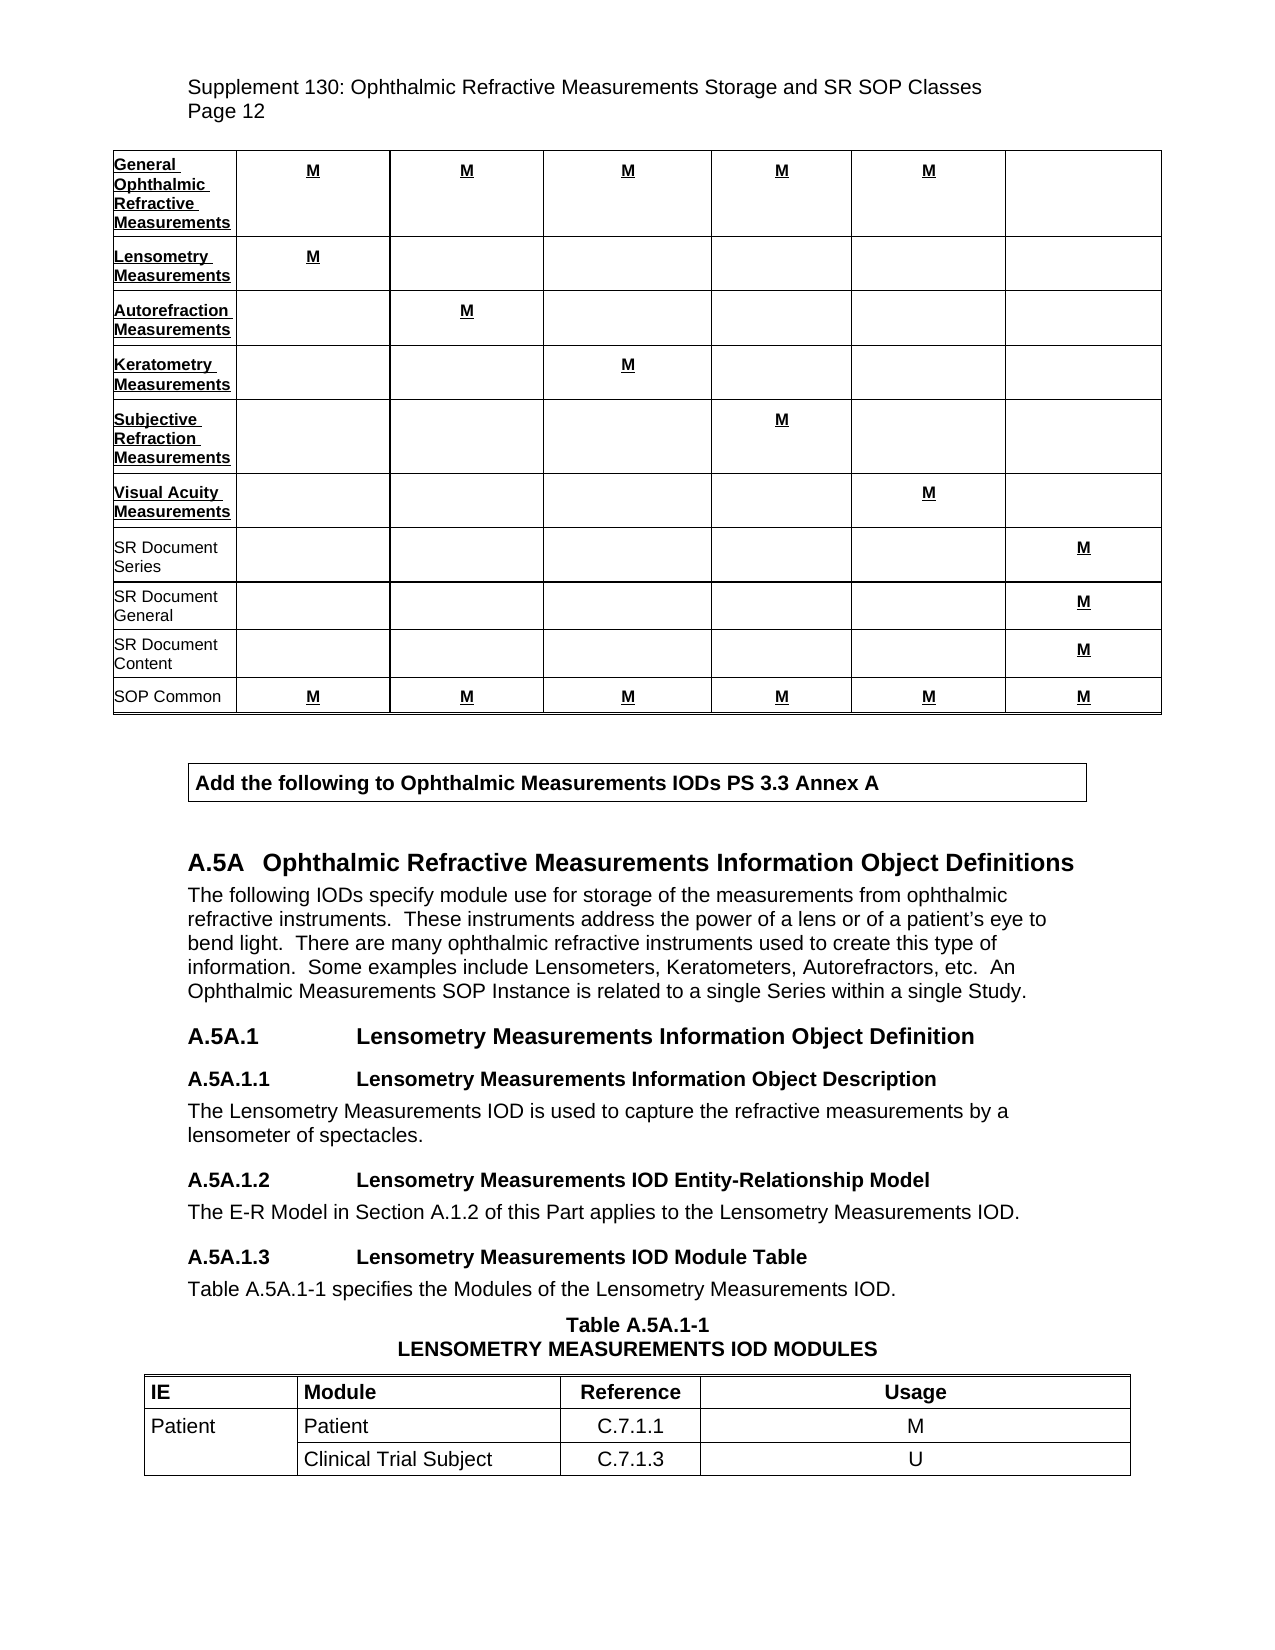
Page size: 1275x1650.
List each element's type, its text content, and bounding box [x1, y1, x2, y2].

table_cell General Ophthalmic Refractive Measurements [114, 151, 236, 236]
table_cell [544, 583, 711, 629]
table_cell SR Document General [114, 583, 236, 629]
table_cell M [237, 237, 389, 290]
table_cell C.7.1.1 [561, 1409, 700, 1442]
table_cell [237, 346, 389, 399]
table_cell [1006, 237, 1161, 290]
table_cell [544, 291, 711, 345]
table_cell SOP Common [114, 678, 236, 712]
table_cell [237, 291, 389, 345]
table_cell [1006, 400, 1161, 473]
text Table A.5A.1-1 specifies the Modules of the Lensometry Measurements IOD. [187, 1277, 1087, 1301]
table_header Reference [561, 1377, 700, 1408]
table_cell Clinical Trial Subject [298, 1443, 560, 1475]
table_cell [852, 400, 1005, 473]
table_cell [852, 630, 1005, 677]
table_cell [1006, 291, 1161, 345]
table_header Usage [701, 1377, 1130, 1408]
text The Lensometry Measurements IOD is used to capture the refractive measurements by a lensometer of spectacles. [187, 1099, 1087, 1147]
table_cell [712, 630, 851, 677]
table_cell M [1006, 678, 1161, 712]
table_cell M [544, 151, 711, 236]
table_header Module [298, 1377, 560, 1408]
table_cell M [712, 151, 851, 236]
table_cell [712, 474, 851, 527]
table_cell [852, 528, 1005, 581]
text The following IODs specify module use for storage of the measurements from ophthalmic refractive instruments. These instruments address the power of a lens or of a patient’s eye to bend light. There are many ophthalmic refractive instruments used to create this type of information. Some examples include Lensometers, Keratometers, Autorefractors, etc. An Ophthalmic Measurements SOP Instance is related to a single Series within a single Study. [187, 883, 1087, 1002]
table_cell M [1006, 630, 1161, 677]
table_cell M [1006, 583, 1161, 629]
table_cell [391, 474, 543, 527]
table_cell Visual Acuity Measurements [114, 474, 236, 527]
table_cell M [544, 346, 711, 399]
table_cell C.7.1.3 [561, 1443, 700, 1475]
subtitle A.5A.1.1 Lensometry Measurements Information Object Description [187, 1066, 1087, 1090]
table_cell [712, 528, 851, 581]
table_header IE [145, 1377, 297, 1408]
table_cell [145, 1442, 297, 1475]
table_cell [712, 583, 851, 629]
title Table A.5A.1-1 LENSOMETRY MEASUREMENTS IOD MODULES [187, 1313, 1087, 1361]
table_cell SR Document Content [114, 630, 236, 677]
table_cell M [544, 678, 711, 712]
table_cell Patient [145, 1409, 297, 1442]
table_cell M [237, 151, 389, 236]
table_cell [1006, 474, 1161, 527]
table_cell Keratometry Measurements [114, 346, 236, 399]
table_cell [237, 583, 389, 629]
table_cell M [391, 678, 543, 712]
subtitle A.5A Ophthalmic Refractive Measurements Information Object Definitions [187, 848, 1087, 876]
table_cell [544, 630, 711, 677]
table_cell Subjective Refraction Measurements [114, 400, 236, 473]
table_cell M [852, 474, 1005, 527]
table_cell [544, 474, 711, 527]
table_cell [1006, 151, 1161, 236]
table_cell [712, 291, 851, 345]
table_cell [237, 528, 389, 581]
table_cell [1006, 346, 1161, 399]
table_cell [391, 630, 543, 677]
table_cell Autorefraction Measurements [114, 291, 236, 345]
table_cell M [712, 400, 851, 473]
table_cell M [391, 151, 543, 236]
table_cell Lensometry Measurements [114, 237, 236, 290]
table_cell [237, 474, 389, 527]
table_cell [544, 237, 711, 290]
table_cell [852, 291, 1005, 345]
subtitle A.5A.1.2 Lensometry Measurements IOD Entity-Relationship Model [187, 1167, 1087, 1191]
table_cell U [701, 1443, 1130, 1475]
table_cell SR Document Series [114, 528, 236, 581]
table_cell [391, 346, 543, 399]
table_cell M [712, 678, 851, 712]
table_cell M [237, 678, 389, 712]
table_cell [544, 528, 711, 581]
table_cell [712, 237, 851, 290]
table_cell [852, 346, 1005, 399]
table_cell [544, 400, 711, 473]
table_cell [852, 237, 1005, 290]
table_cell Patient [298, 1409, 560, 1442]
table_cell [391, 400, 543, 473]
table_cell M [701, 1409, 1130, 1442]
table_cell [237, 400, 389, 473]
table_cell M [391, 291, 543, 345]
text The E-R Model in Section A.1.2 of this Part applies to the Lensometry Measurements IOD. [187, 1200, 1087, 1224]
table_cell [391, 583, 543, 629]
subtitle A.5A.1.3 Lensometry Measurements IOD Module Table [187, 1244, 1087, 1268]
subtitle A.5A.1 Lensometry Measurements Information Object Definition [187, 1023, 1087, 1050]
table_cell [712, 346, 851, 399]
table_cell [237, 630, 389, 677]
table_cell [391, 237, 543, 290]
text Add the following to Ophthalmic Measurements IODs PS 3.3 Annex A [189, 764, 1086, 801]
table_cell M [852, 678, 1005, 712]
table_cell [391, 528, 543, 581]
table_cell M [1006, 528, 1161, 581]
table_cell M [852, 151, 1005, 236]
table_cell [852, 583, 1005, 629]
